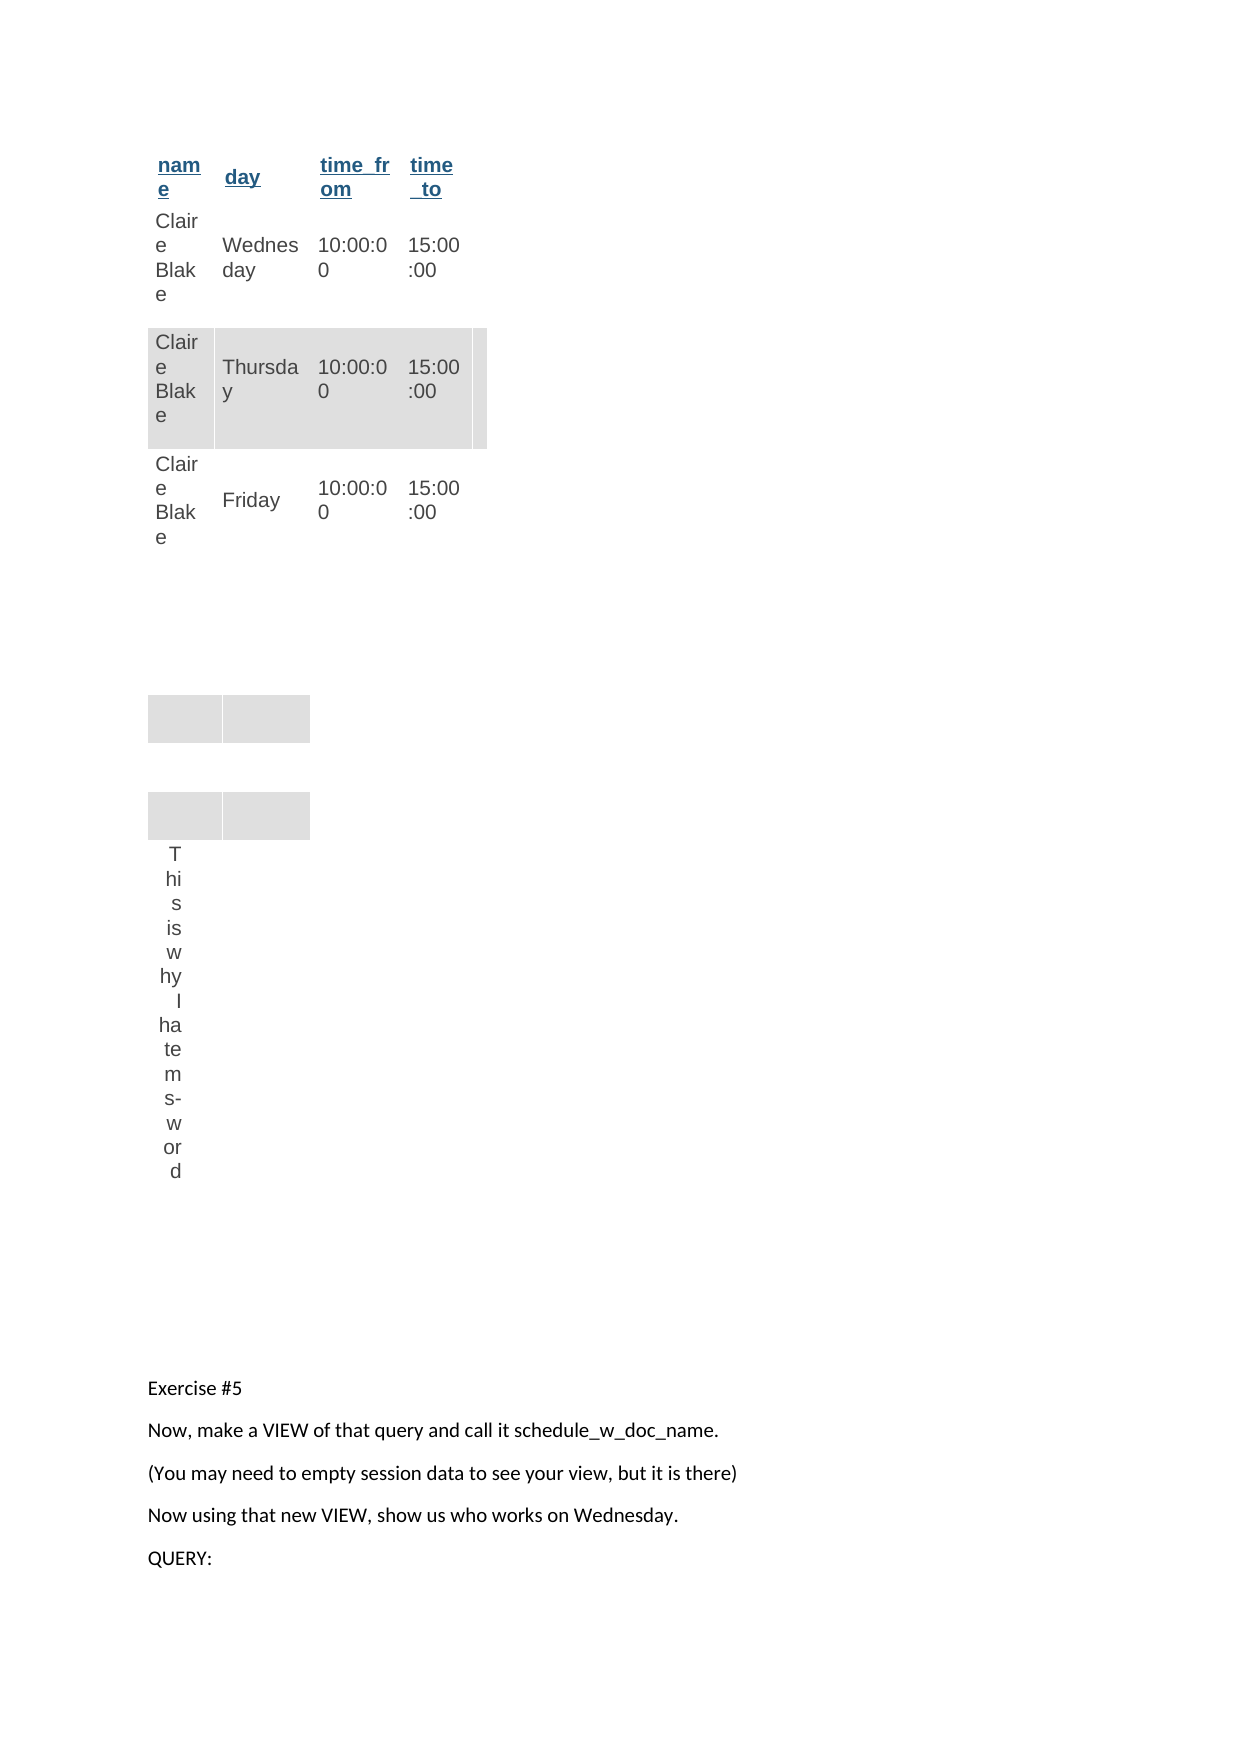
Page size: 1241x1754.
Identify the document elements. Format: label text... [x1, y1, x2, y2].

table_cell [223, 695, 310, 743]
table_cell [473, 609, 487, 647]
table_cell [310, 744, 400, 792]
table_cell 10:00:00 [310, 206, 400, 328]
table_cell [400, 744, 472, 792]
table_header time_from [311, 148, 399, 206]
table_cell [310, 695, 400, 743]
table_header name [148, 148, 214, 206]
table_cell Claire Blake [148, 206, 214, 328]
table_cell [207, 570, 222, 609]
table_cell [223, 792, 310, 840]
table_cell [148, 609, 206, 647]
table_cell 10:00:00 [310, 328, 400, 449]
table_cell [473, 647, 487, 695]
text Now using that new VIEW, show us who works on Wednesday. [148, 1502, 1093, 1528]
table_cell [310, 792, 400, 840]
table_cell Thursday [215, 328, 310, 449]
table_cell [223, 744, 310, 792]
text QUERY: [148, 1545, 1093, 1570]
table_cell [223, 647, 310, 695]
table_cell [473, 840, 487, 1205]
table_cell Friday [215, 449, 310, 570]
table_cell Wednesday [215, 206, 310, 328]
table_cell 10:00:00 [310, 449, 400, 570]
table_cell [400, 695, 472, 743]
table_cell [473, 792, 487, 840]
table_cell [206, 792, 222, 840]
table_cell [310, 840, 400, 1205]
table_cell [206, 840, 222, 1205]
table_cell [223, 840, 310, 1205]
table_cell [207, 609, 222, 647]
table_cell [473, 206, 487, 328]
table_cell [310, 647, 400, 695]
table_cell 15:00:00 [400, 328, 472, 449]
table_cell [473, 570, 487, 609]
table_cell [223, 609, 310, 647]
table_cell [148, 744, 206, 792]
table_header [473, 148, 487, 206]
table_cell [473, 328, 487, 449]
table_cell [148, 570, 206, 609]
table_cell [148, 695, 206, 743]
table_cell [148, 647, 206, 695]
table_cell [400, 840, 472, 1205]
table_cell [310, 609, 400, 647]
table_cell [473, 449, 487, 570]
table_cell [310, 570, 400, 609]
text (You may need to empty session data to see your view, but it is there) [148, 1460, 1093, 1485]
table_cell [400, 570, 472, 609]
table_cell [400, 792, 472, 840]
table_cell Claire Blake [148, 449, 214, 570]
table_cell [400, 609, 472, 647]
text Now, make a VIEW of that query and call it schedule_w_doc_name. [148, 1417, 1093, 1443]
table_cell 15:00:00 [400, 449, 472, 570]
table_cell [148, 792, 206, 840]
text Exercise #5 [148, 1375, 1093, 1400]
table_cell Claire Blake [148, 328, 214, 449]
table_cell [473, 695, 487, 743]
table_cell 15:00:00 [400, 206, 472, 328]
table_cell This is why I hate ms-word [148, 840, 206, 1205]
table_cell [473, 744, 487, 792]
table_cell [206, 744, 222, 792]
table_cell [206, 647, 222, 695]
table_cell [400, 647, 472, 695]
table_header time_to [401, 148, 472, 206]
table_cell [223, 570, 310, 609]
table_cell [206, 695, 222, 743]
table_header day [215, 148, 309, 206]
